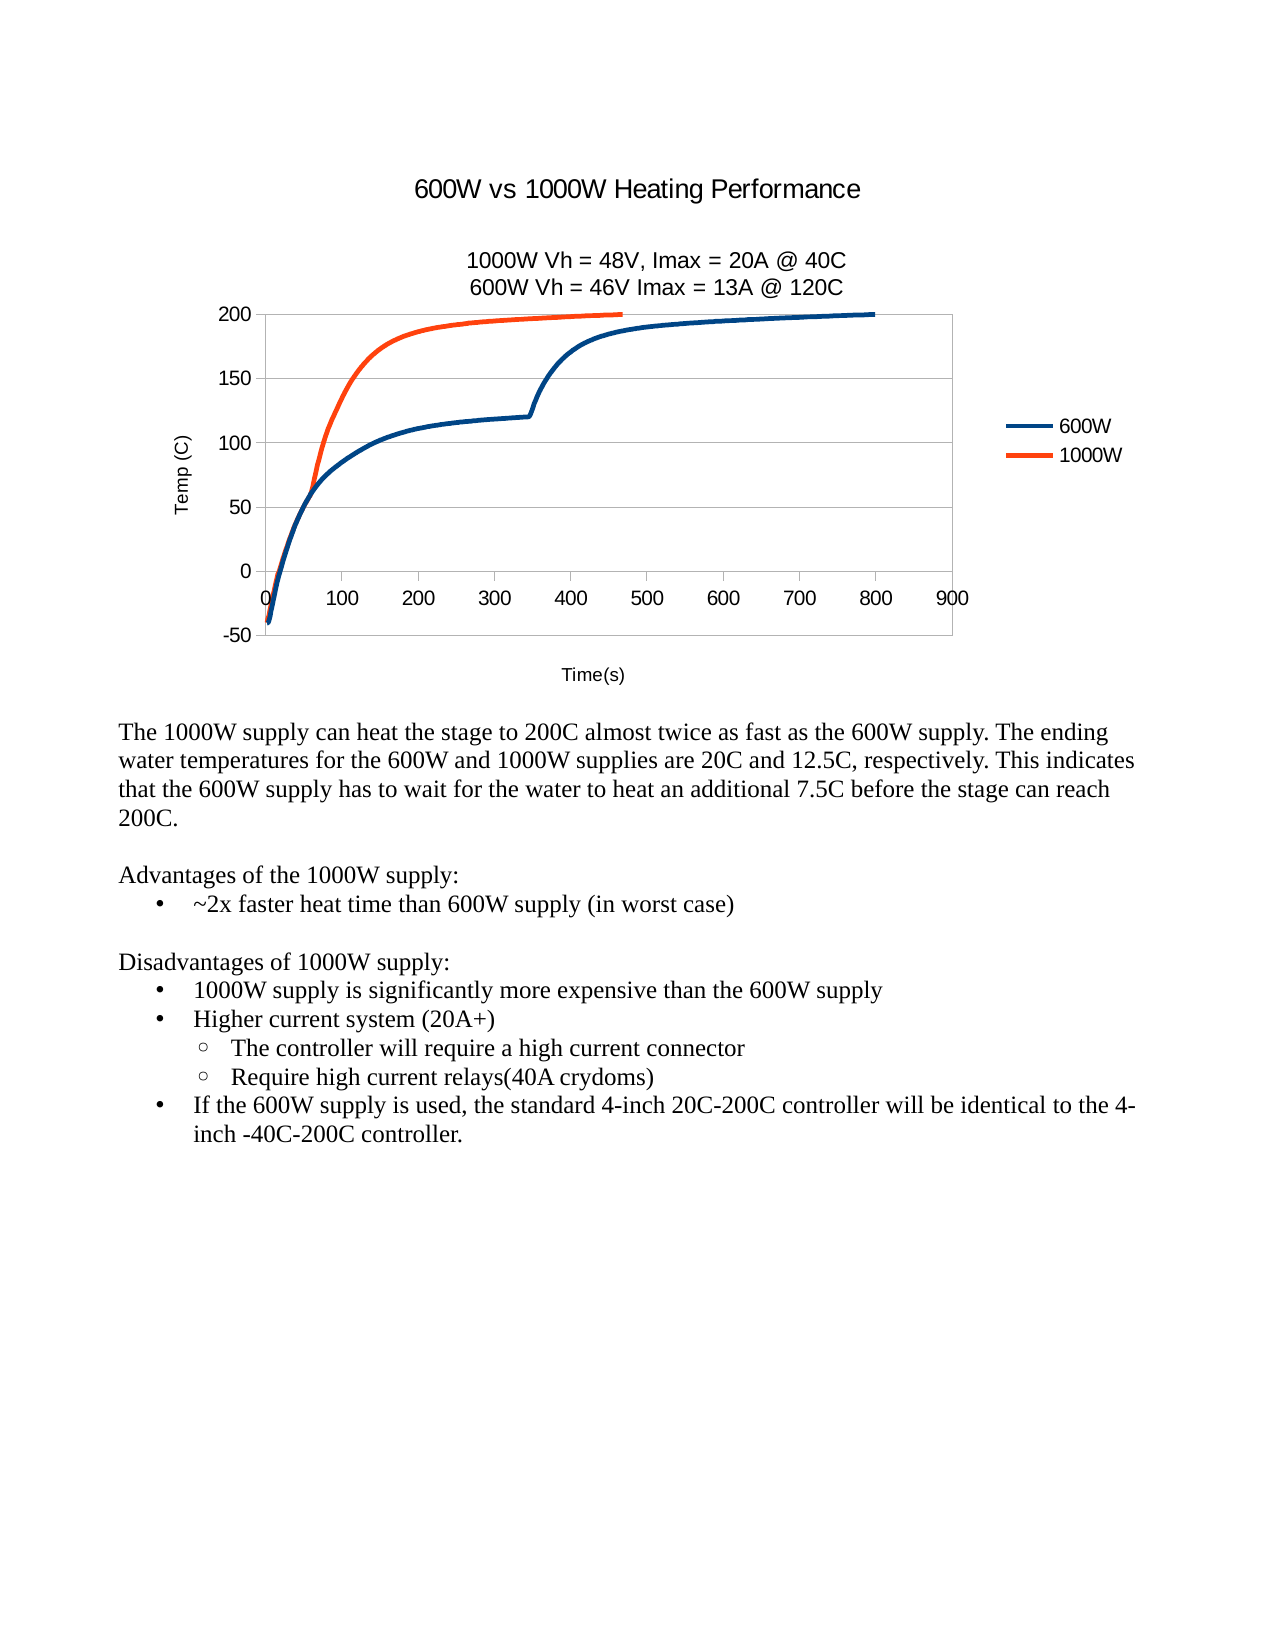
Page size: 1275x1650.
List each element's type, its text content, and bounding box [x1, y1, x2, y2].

text The 1000W supply can heat the stage to 200C almost twice as fast as the 600W supply. The ending water temperatures for the 600W and 1000W supplies are 20C and 12.5C, respectively. This indicates that the 600W supply has to wait for the water to heat an additional 7.5C before the stage can reach 200C. [118, 147, 1157, 832]
list ~2x faster heat time than 600W supply (in worst case) [156, 889, 1157, 918]
list 1000W supply is significantly more expensive than the 600W supply [156, 976, 1157, 1004]
list Higher current system (20A+) [156, 1004, 1157, 1033]
list If the 600W supply is used, the standard 4-inch 20C-200C controller will be identical to the 4-inch -40C-200C controller. [156, 1091, 1157, 1148]
list Require high current relays(40A crydoms) [193, 1062, 1157, 1091]
text Disadvantages of 1000W supply: [118, 947, 1157, 976]
text Advantages of the 1000W supply: [118, 861, 1157, 889]
list The controller will require a high current connector [193, 1033, 1157, 1062]
